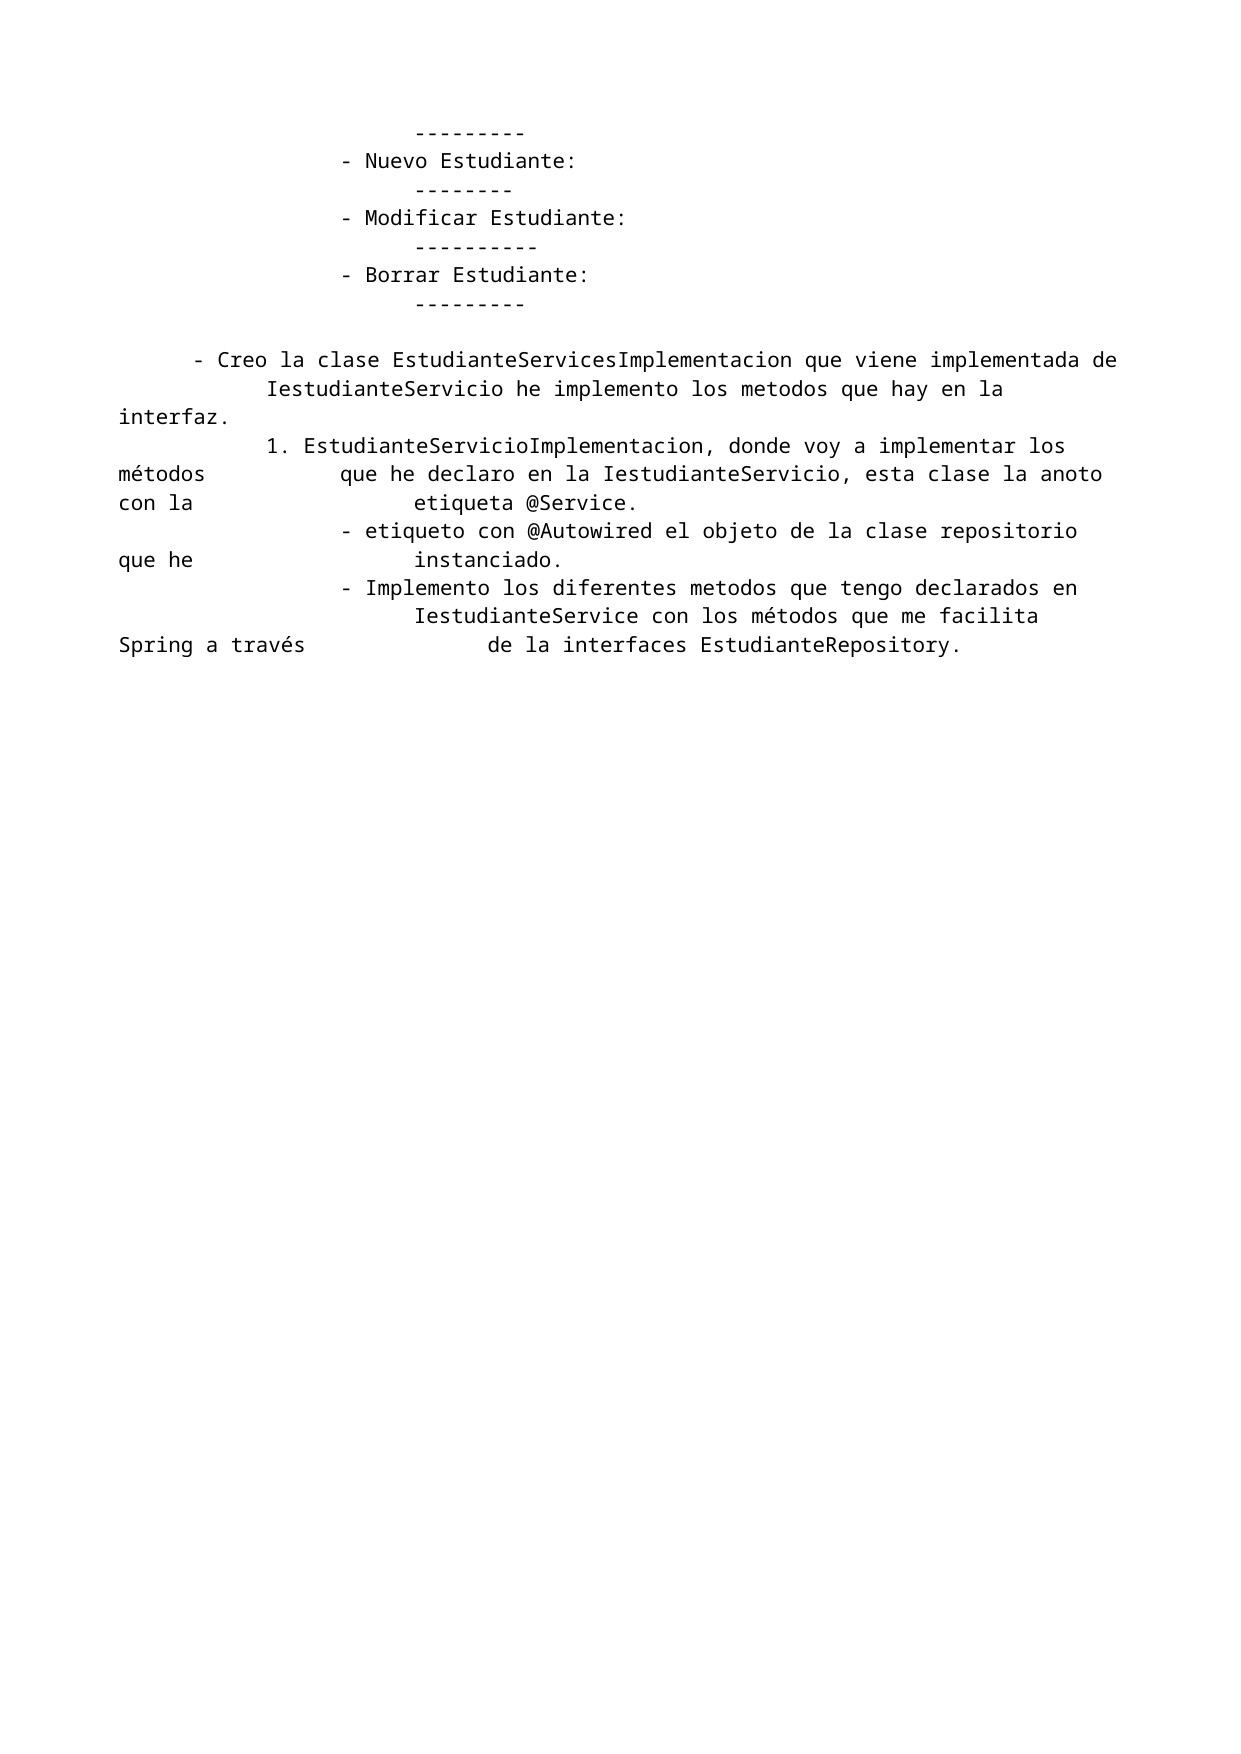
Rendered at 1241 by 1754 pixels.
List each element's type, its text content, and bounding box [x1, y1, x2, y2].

text - Modificar Estudiante: [118, 203, 1122, 232]
text - Implemento los diferentes metodos que tengo declarados en IestudianteService con los métodos que me facilita Spring a través de la interfaces EstudianteRepository. [118, 573, 1122, 658]
text - etiqueto con @Autowired el objeto de la clase repositorio que he instanciado. [118, 516, 1122, 573]
text --------- [118, 118, 1122, 147]
text -------- [118, 175, 1122, 203]
text - Creo la clase EstudianteServicesImplementacion que viene implementada de IestudianteServicio he implemento los metodos que hay en la interfaz. [118, 346, 1122, 431]
text - Borrar Estudiante: [118, 260, 1122, 289]
text - Nuevo Estudiante: [118, 147, 1122, 175]
text 1. EstudianteServicioImplementacion, donde voy a implementar los métodos que he declaro en la IestudianteServicio, esta clase la anoto con la etiqueta @Service. [118, 431, 1122, 516]
text --------- [118, 289, 1122, 317]
text ---------- [118, 232, 1122, 260]
